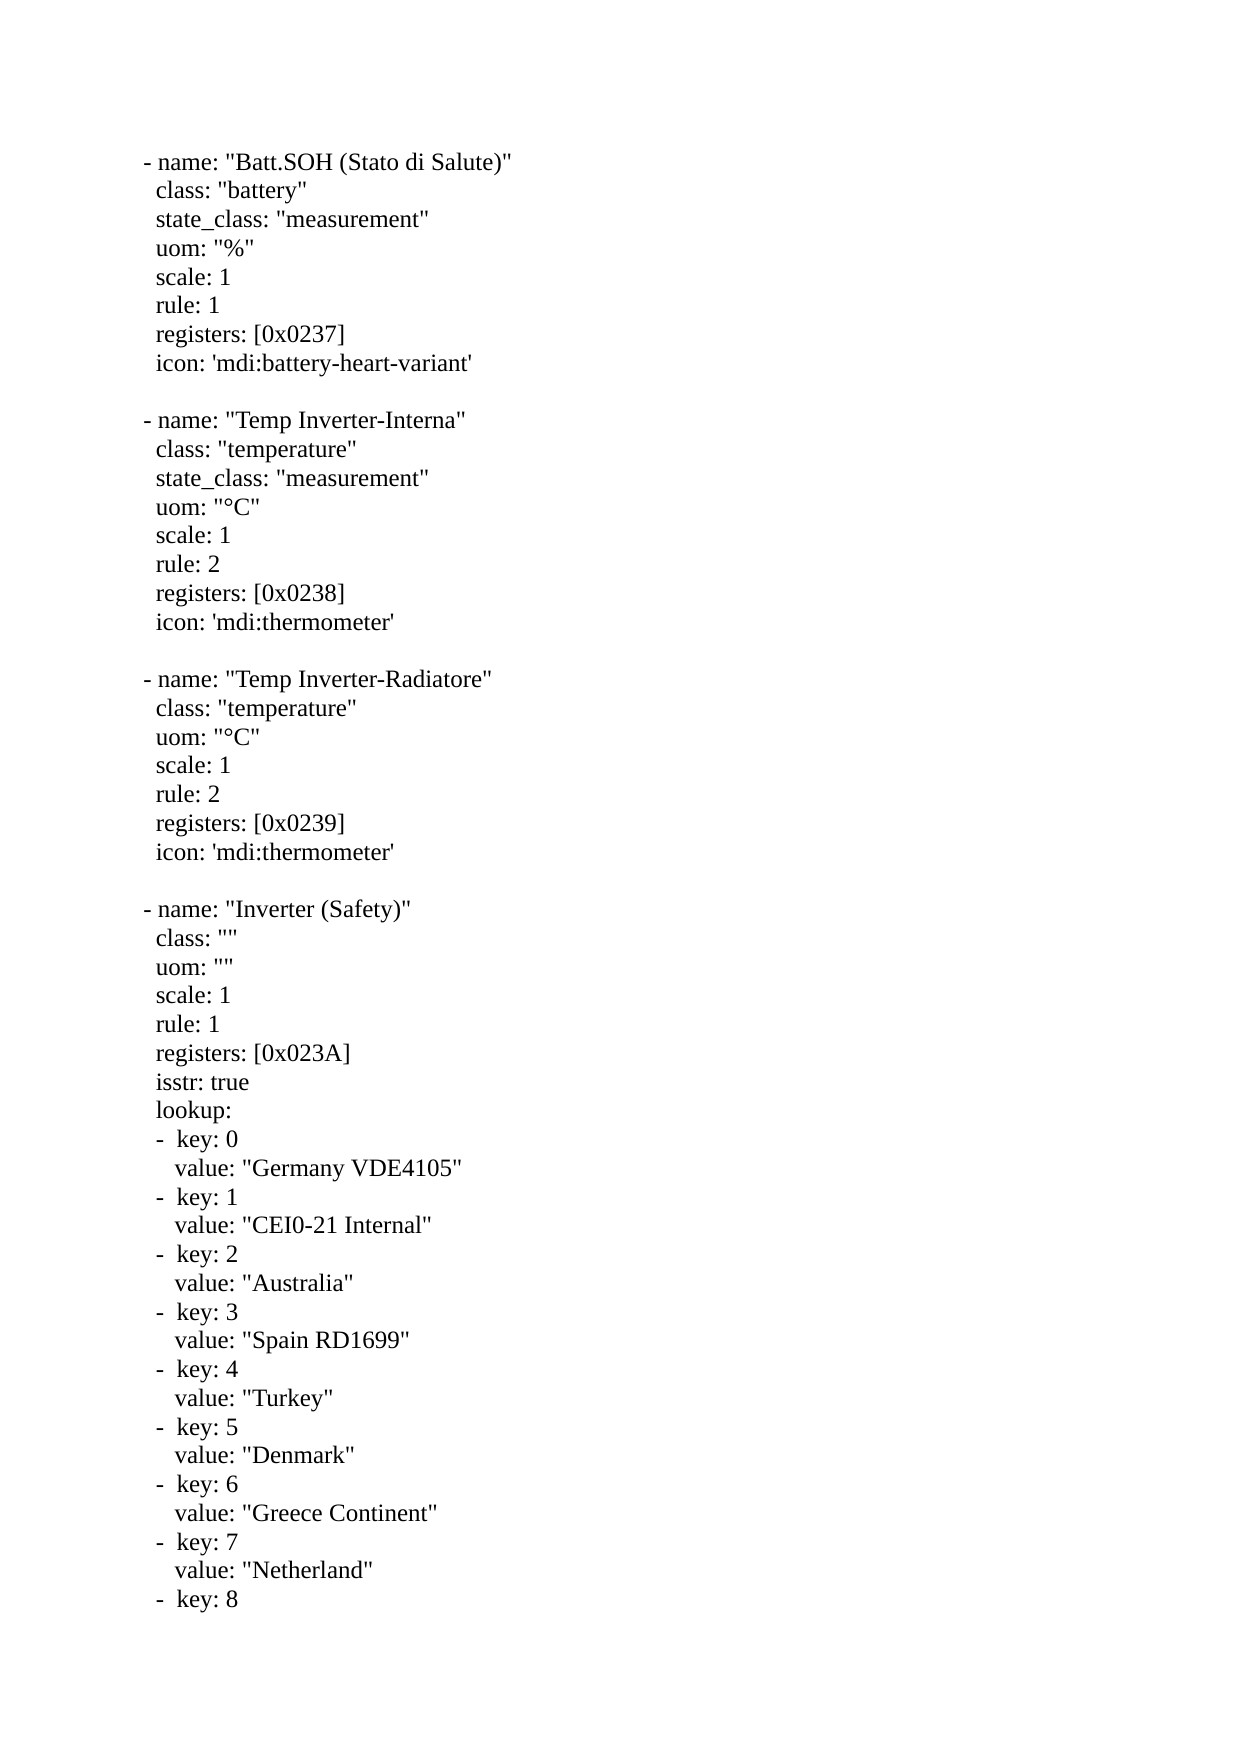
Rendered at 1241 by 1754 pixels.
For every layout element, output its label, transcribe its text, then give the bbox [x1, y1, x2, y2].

text - key: 6 [118, 1469, 1122, 1498]
text lookup: [118, 1096, 1122, 1124]
text uom: "%" [118, 233, 1122, 262]
text value: "Netherland" [118, 1556, 1122, 1584]
text value: "CEI0-21 Internal" [118, 1211, 1122, 1239]
text - key: 4 [118, 1354, 1122, 1383]
text - key: 8 [118, 1584, 1122, 1613]
text value: "Germany VDE4105" [118, 1153, 1122, 1182]
text class: "battery" [118, 176, 1122, 204]
text registers: [0x023A] [118, 1038, 1122, 1067]
text - key: 1 [118, 1182, 1122, 1211]
text - key: 7 [118, 1527, 1122, 1556]
text - key: 3 [118, 1297, 1122, 1326]
text - name: "Temp Inverter-Radiatore" [118, 664, 1122, 693]
text scale: 1 [118, 751, 1122, 779]
text isstr: true [118, 1067, 1122, 1096]
text value: "Spain RD1699" [118, 1326, 1122, 1354]
text rule: 2 [118, 779, 1122, 808]
text - key: 5 [118, 1412, 1122, 1441]
text - name: "Batt.SOH (Stato di Salute)" [118, 147, 1122, 176]
text registers: [0x0239] [118, 808, 1122, 837]
text rule: 1 [118, 291, 1122, 319]
text class: "temperature" [118, 434, 1122, 463]
text uom: "" [118, 952, 1122, 981]
text - key: 0 [118, 1124, 1122, 1153]
text uom: "°C" [118, 492, 1122, 521]
text uom: "°C" [118, 722, 1122, 751]
text value: "Turkey" [118, 1383, 1122, 1412]
text icon: 'mdi:thermometer' [118, 607, 1122, 636]
text icon: 'mdi:battery-heart-variant' [118, 348, 1122, 377]
text scale: 1 [118, 521, 1122, 549]
text scale: 1 [118, 981, 1122, 1009]
text value: "Greece Continent" [118, 1498, 1122, 1527]
text state_class: "measurement" [118, 463, 1122, 492]
text registers: [0x0237] [118, 319, 1122, 348]
text state_class: "measurement" [118, 204, 1122, 233]
text registers: [0x0238] [118, 578, 1122, 607]
text icon: 'mdi:thermometer' [118, 837, 1122, 866]
text value: "Australia" [118, 1268, 1122, 1297]
text - name: "Temp Inverter-Interna" [118, 406, 1122, 434]
text class: "temperature" [118, 693, 1122, 722]
text value: "Denmark" [118, 1441, 1122, 1469]
text class: "" [118, 923, 1122, 952]
text - name: "Inverter (Safety)" [118, 894, 1122, 923]
text - key: 2 [118, 1239, 1122, 1268]
text rule: 2 [118, 549, 1122, 578]
text scale: 1 [118, 262, 1122, 291]
text rule: 1 [118, 1009, 1122, 1038]
